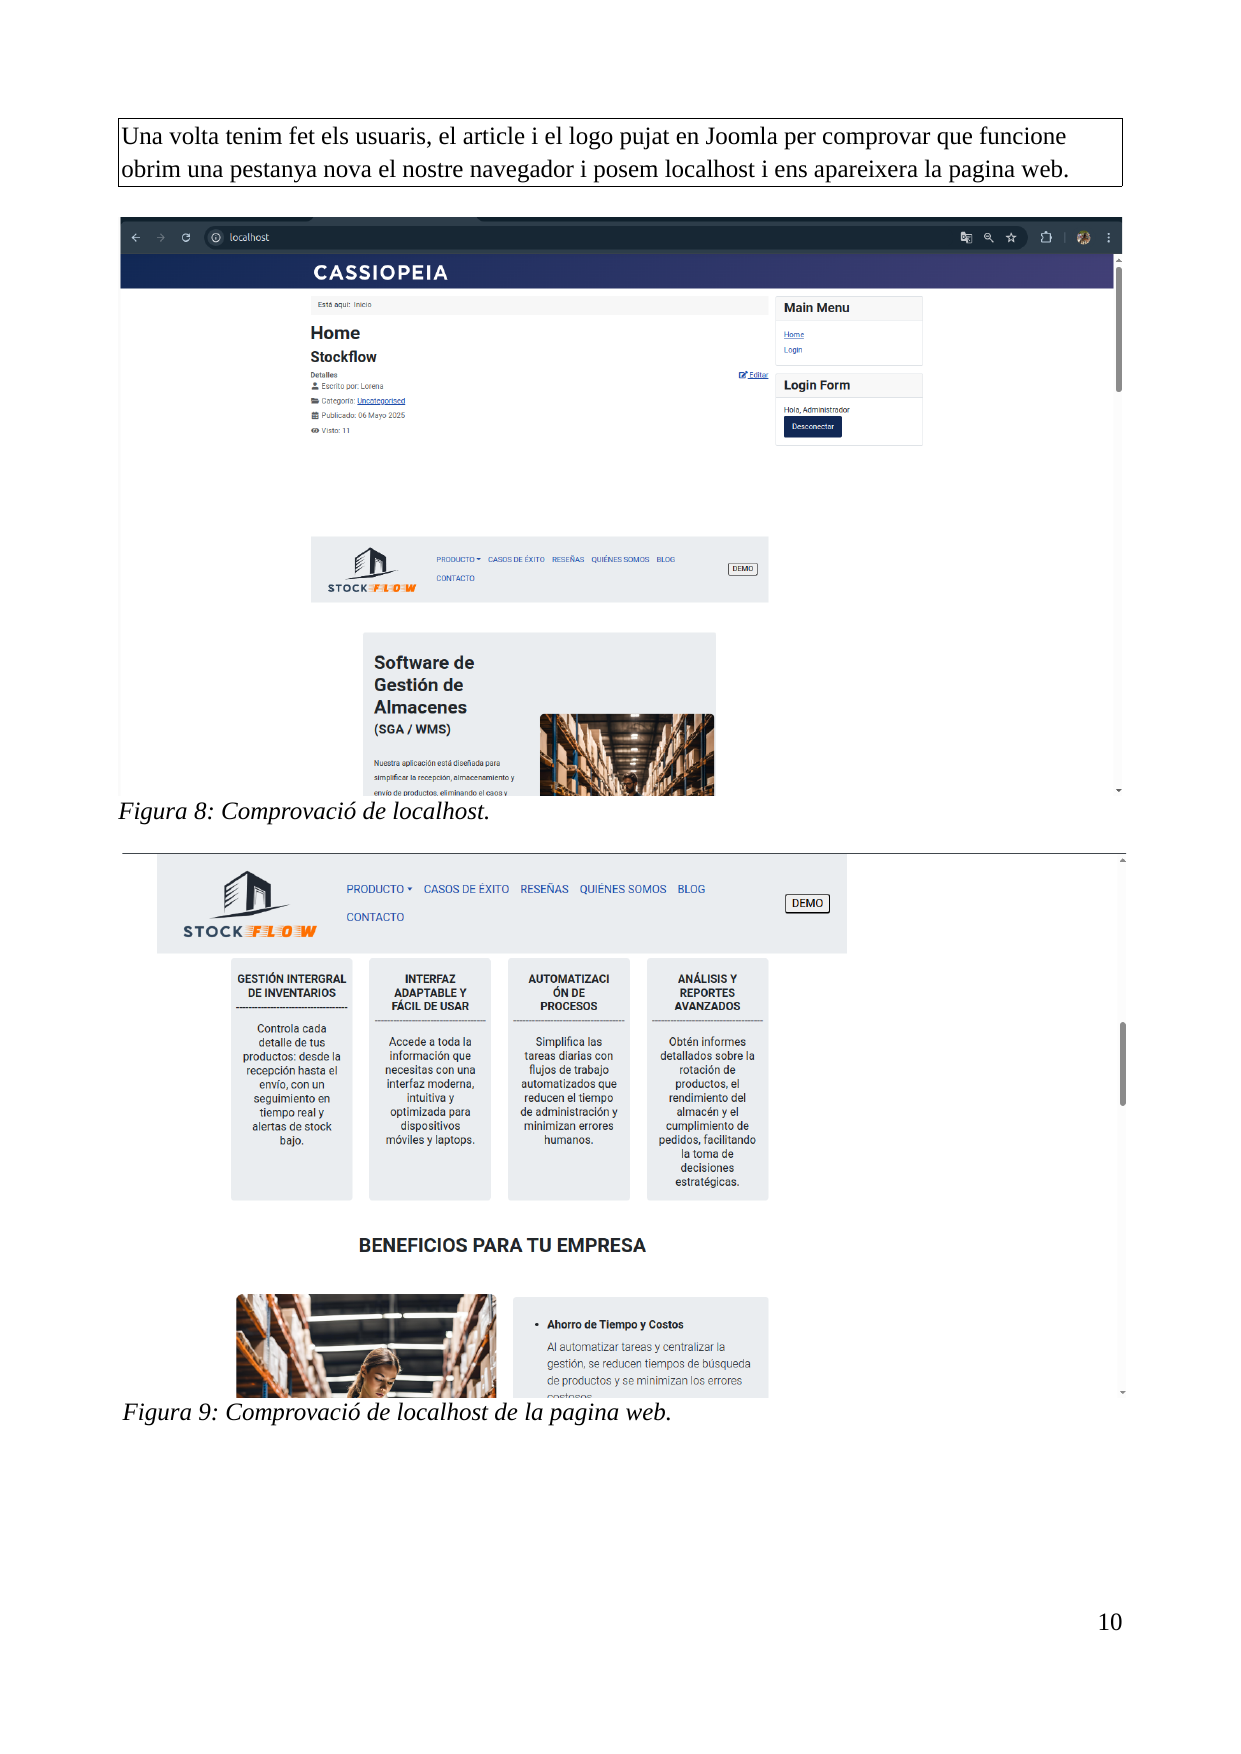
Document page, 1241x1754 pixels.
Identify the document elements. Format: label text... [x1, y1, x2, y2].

picture [118, 217, 1123, 796]
text Figura 8: Comprovació de localhost. [118, 796, 1122, 824]
text Figura 9: Comprovació de localhost de la pagina web. [122, 1398, 1126, 1426]
text Una volta tenim fet els usuaris, el article i el logo pujat en Joomla per comprovar que funcione obrim una pestanya nova el nostre navegador i posem localhost i ens apareixera la pagina web. [119, 119, 1122, 186]
picture [122, 853, 1127, 1398]
